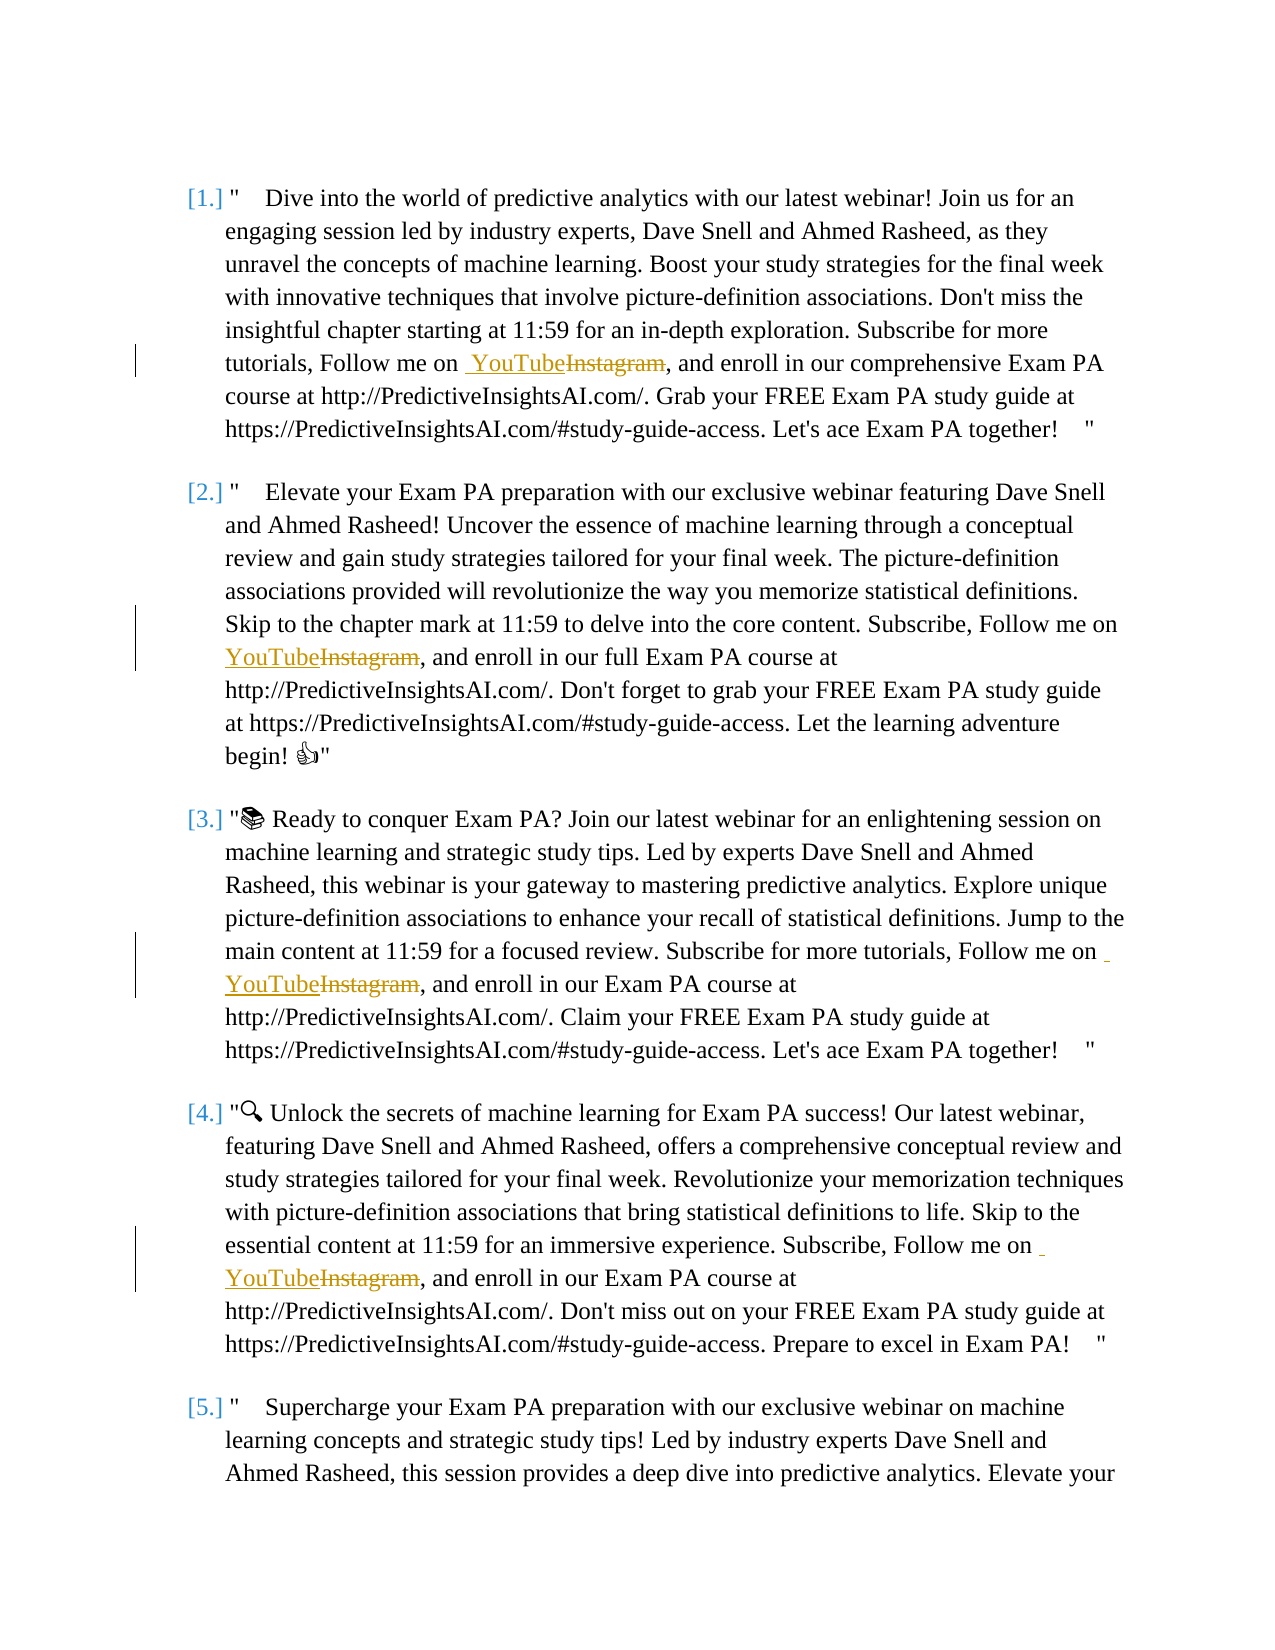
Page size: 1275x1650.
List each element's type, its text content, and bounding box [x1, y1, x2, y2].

list "🚀 Elevate your Exam PA preparation with our exclusive webinar featuring Dave Snell and Ahmed Rasheed! Uncover the essence of machine learning through a conceptual review and gain study strategies tailored for your final week. The picture-definition associations provided will revolutionize the way you memorize statistical definitions. Skip to the chapter mark at 11:59 to delve into the core content. Subscribe, Follow me on YouTube, and enroll in our full Exam PA course at http://PredictiveInsightsAI.com/. Don't forget to grab your FREE Exam PA study guide at https://PredictiveInsightsAI.com/#study-guide-access. Let the learning adventure begin! 👍" [187, 477, 1125, 800]
list "🌟 Dive into the world of predictive analytics with our latest webinar! Join us for an engaging session led by industry experts, Dave Snell and Ahmed Rasheed, as they unravel the concepts of machine learning. Boost your study strategies for the final week with innovative techniques that involve picture-definition associations. Don't miss the insightful chapter starting at 11:59 for an in-depth exploration. Subscribe for more tutorials, Follow me on YouTube, and enroll in our comprehensive Exam PA course at http://PredictiveInsightsAI.com/. Grab your FREE Exam PA study guide at https://PredictiveInsightsAI.com/#study-guide-access. Let's ace Exam PA together! 🚀" [187, 183, 1125, 473]
list "💡 Supercharge your Exam PA preparation with our exclusive webinar on machine learning concepts and strategic study tips! Led by industry experts Dave Snell and Ahmed Rasheed, this session provides a deep dive into predictive analytics. Elevate your [187, 1392, 1125, 1487]
list "📚 Ready to conquer Exam PA? Join our latest webinar for an enlightening session on machine learning and strategic study tips. Led by experts Dave Snell and Ahmed Rasheed, this webinar is your gateway to mastering predictive analytics. Explore unique picture-definition associations to enhance your recall of statistical definitions. Jump to the main content at 11:59 for a focused review. Subscribe for more tutorials, Follow me on YouTube, and enroll in our Exam PA course at http://PredictiveInsightsAI.com/. Claim your FREE Exam PA study guide at https://PredictiveInsightsAI.com/#study-guide-access. Let's ace Exam PA together! 🌟" [187, 804, 1125, 1094]
list "🔍 Unlock the secrets of machine learning for Exam PA success! Our latest webinar, featuring Dave Snell and Ahmed Rasheed, offers a comprehensive conceptual review and study strategies tailored for your final week. Revolutionize your memorization techniques with picture-definition associations that bring statistical definitions to life. Skip to the essential content at 11:59 for an immersive experience. Subscribe, Follow me on YouTube, and enroll in our Exam PA course at http://PredictiveInsightsAI.com/. Don't miss out on your FREE Exam PA study guide at https://PredictiveInsightsAI.com/#study-guide-access. Prepare to excel in Exam PA! 🚀" [187, 1098, 1125, 1388]
